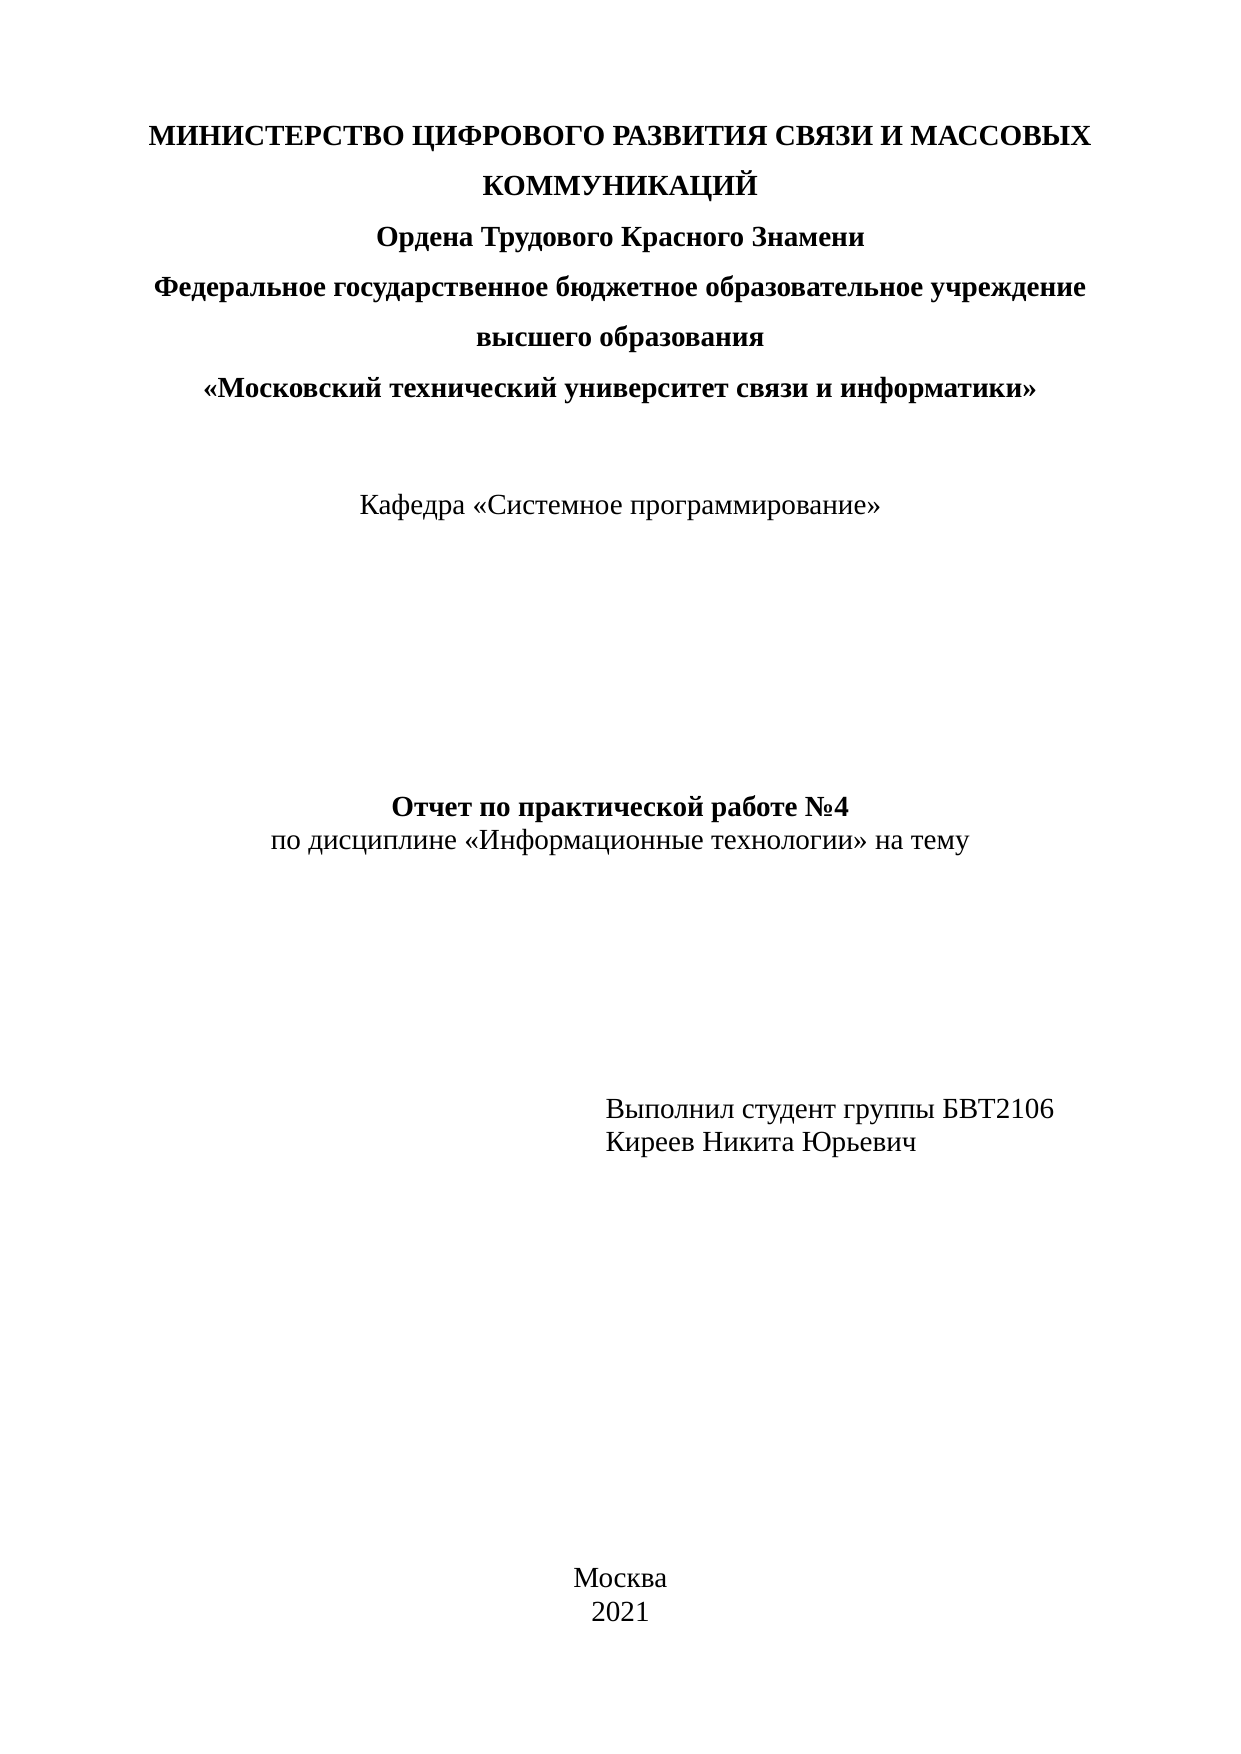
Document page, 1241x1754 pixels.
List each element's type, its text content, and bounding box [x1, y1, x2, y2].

text Ордена Трудового Красного Знамени [118, 219, 1122, 252]
text «Московский технический университет связи и информатики» [118, 370, 1122, 403]
text Москва [118, 1560, 1122, 1594]
text Кафедра «Системное программирование» [118, 487, 1122, 521]
text Киреев Никита Юрьевич [118, 1124, 1134, 1158]
text Федеральное государственное бюджетное образовательное учреждение высшего образования [118, 269, 1122, 353]
text МИНИСТЕРСТВО ЦИФРОВОГО РАЗВИТИЯ СВЯЗИ И МАССОВЫХ КОММУНИКАЦИЙ [118, 118, 1122, 202]
text 2021 [118, 1594, 1122, 1627]
text Выполнил студент группы БВТ2106 [118, 1091, 1134, 1124]
text Отчет по практической работе №4 [118, 789, 1122, 822]
text по дисциплине «Информационные технологии» на тему [118, 822, 1122, 856]
